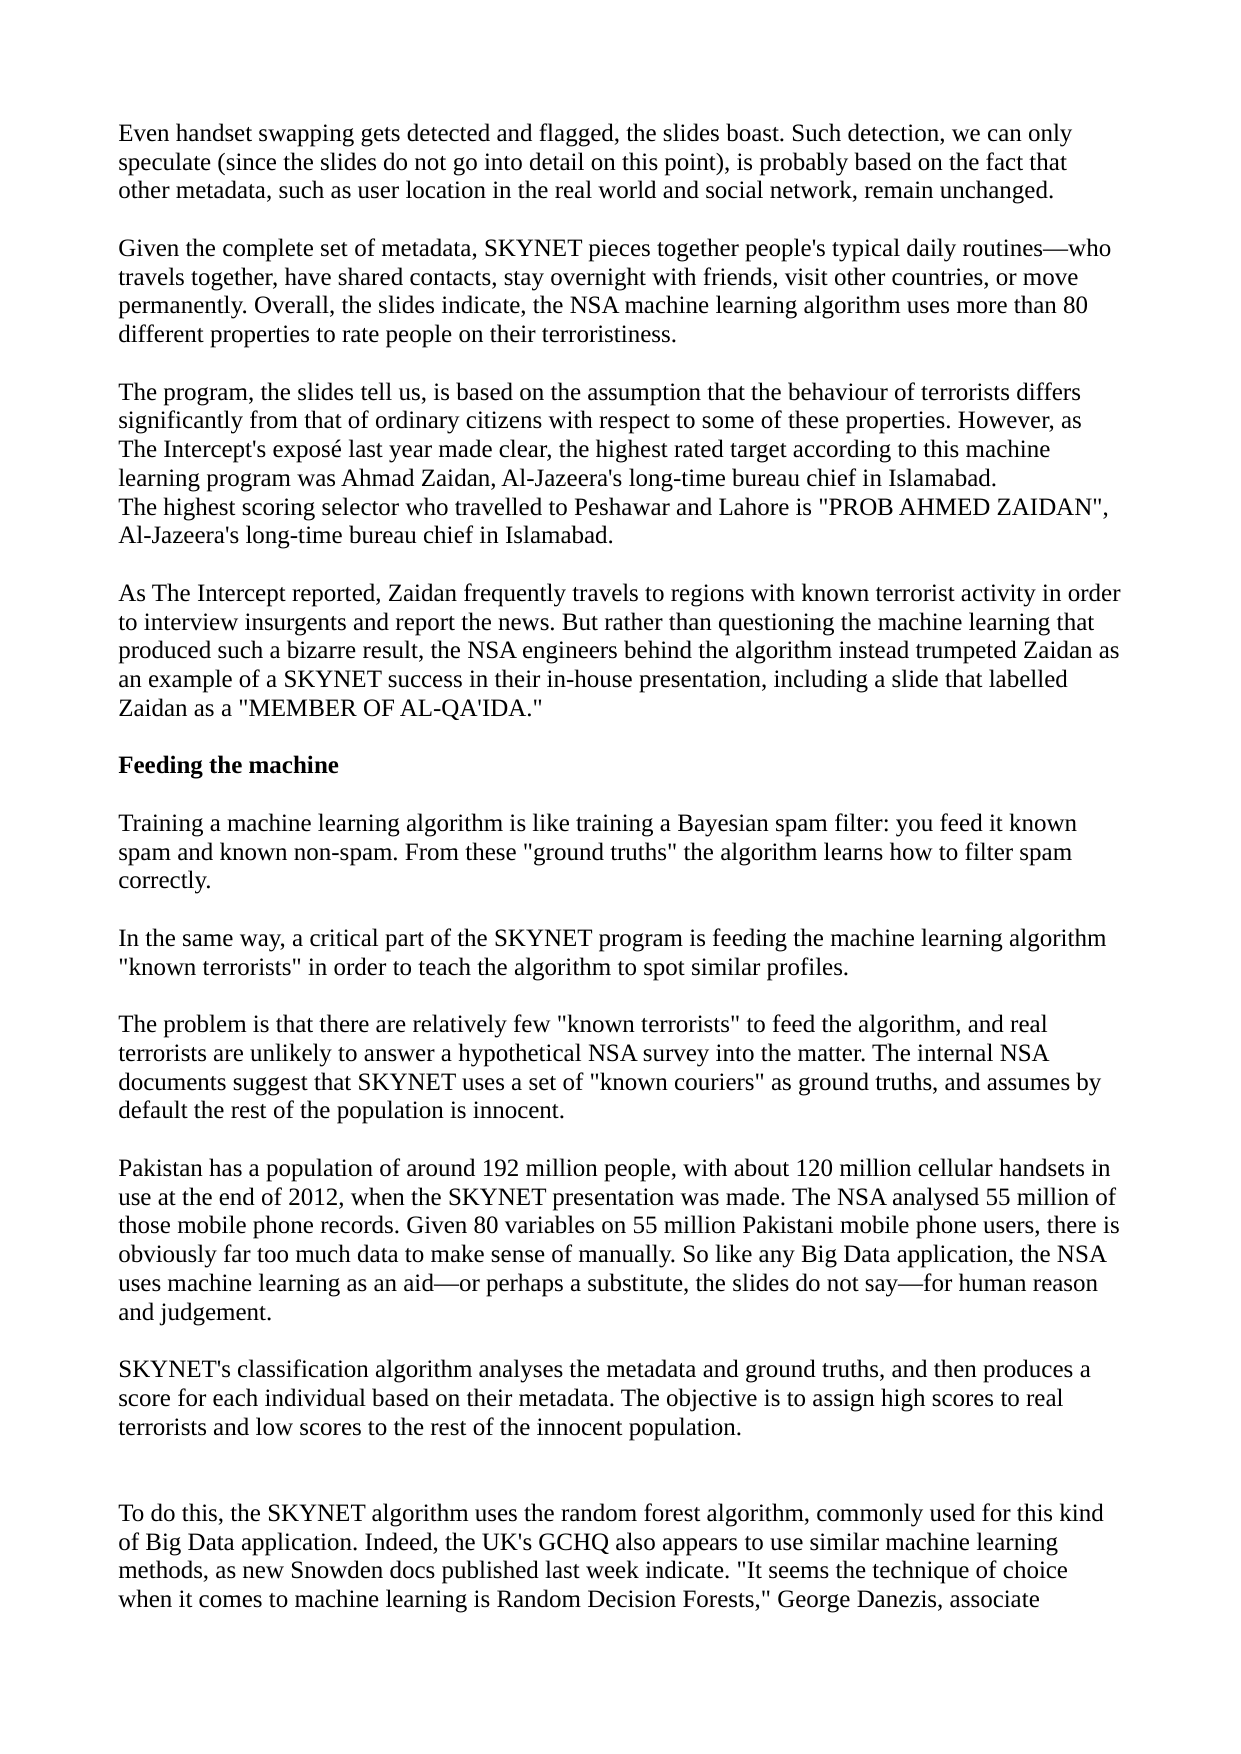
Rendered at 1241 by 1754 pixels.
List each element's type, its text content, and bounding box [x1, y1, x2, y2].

text SKYNET's classification algorithm analyses the metadata and ground truths, and then produces a score for each individual based on their metadata. The objective is to assign high scores to real terrorists and low scores to the rest of the innocent population. [118, 1354, 1122, 1441]
text The highest scoring selector who travelled to Peshawar and Lahore is "PROB AHMED ZAIDAN", Al-Jazeera's long-time bureau chief in Islamabad. [118, 492, 1122, 549]
text As The Intercept reported, Zaidan frequently travels to regions with known terrorist activity in order to interview insurgents and report the news. But rather than questioning the machine learning that produced such a bizarre result, the NSA engineers behind the algorithm instead trumpeted Zaidan as an example of a SKYNET success in their in-house presentation, including a slide that labelled Zaidan as a "MEMBER OF AL-QA'IDA." [118, 578, 1122, 722]
text In the same way, a critical part of the SKYNET program is feeding the machine learning algorithm "known terrorists" in order to teach the algorithm to spot similar profiles. [118, 923, 1122, 981]
text To do this, the SKYNET algorithm uses the random forest algorithm, commonly used for this kind of Big Data application. Indeed, the UK's GCHQ also appears to use similar machine learning methods, as new Snowden docs published last week indicate. "It seems the technique of choice when it comes to machine learning is Random Decision Forests," George Danezis, associate [118, 1498, 1122, 1613]
text Even handset swapping gets detected and flagged, the slides boast. Such detection, we can only speculate (since the slides do not go into detail on this point), is probably based on the fact that other metadata, such as user location in the real world and social network, remain unchanged. [118, 118, 1122, 204]
text Training a machine learning algorithm is like training a Bayesian spam filter: you feed it known spam and known non-spam. From these "ground truths" the algorithm learns how to filter spam correctly. [118, 808, 1122, 894]
text Pakistan has a population of around 192 million people, with about 120 million cellular handsets in use at the end of 2012, when the SKYNET presentation was made. The NSA analysed 55 million of those mobile phone records. Given 80 variables on 55 million Pakistani mobile phone users, there is obviously far too much data to make sense of manually. So like any Big Data application, the NSA uses machine learning as an aid—or perhaps a substitute, the slides do not say—for human reason and judgement. [118, 1153, 1122, 1326]
text The program, the slides tell us, is based on the assumption that the behaviour of terrorists differs significantly from that of ordinary citizens with respect to some of these properties. However, as The Intercept's exposé last year made clear, the highest rated target according to this machine learning program was Ahmad Zaidan, Al-Jazeera's long-time bureau chief in Islamabad. [118, 377, 1122, 492]
text Given the complete set of metadata, SKYNET pieces together people's typical daily routines—who travels together, have shared contacts, stay overnight with friends, visit other countries, or move permanently. Overall, the slides indicate, the NSA machine learning algorithm uses more than 80 different properties to rate people on their terroristiness. [118, 233, 1122, 348]
text The problem is that there are relatively few "known terrorists" to feed the algorithm, and real terrorists are unlikely to answer a hypothetical NSA survey into the matter. The internal NSA documents suggest that SKYNET uses a set of "known couriers" as ground truths, and assumes by default the rest of the population is innocent. [118, 1009, 1122, 1124]
text Feeding the machine [118, 751, 1122, 779]
